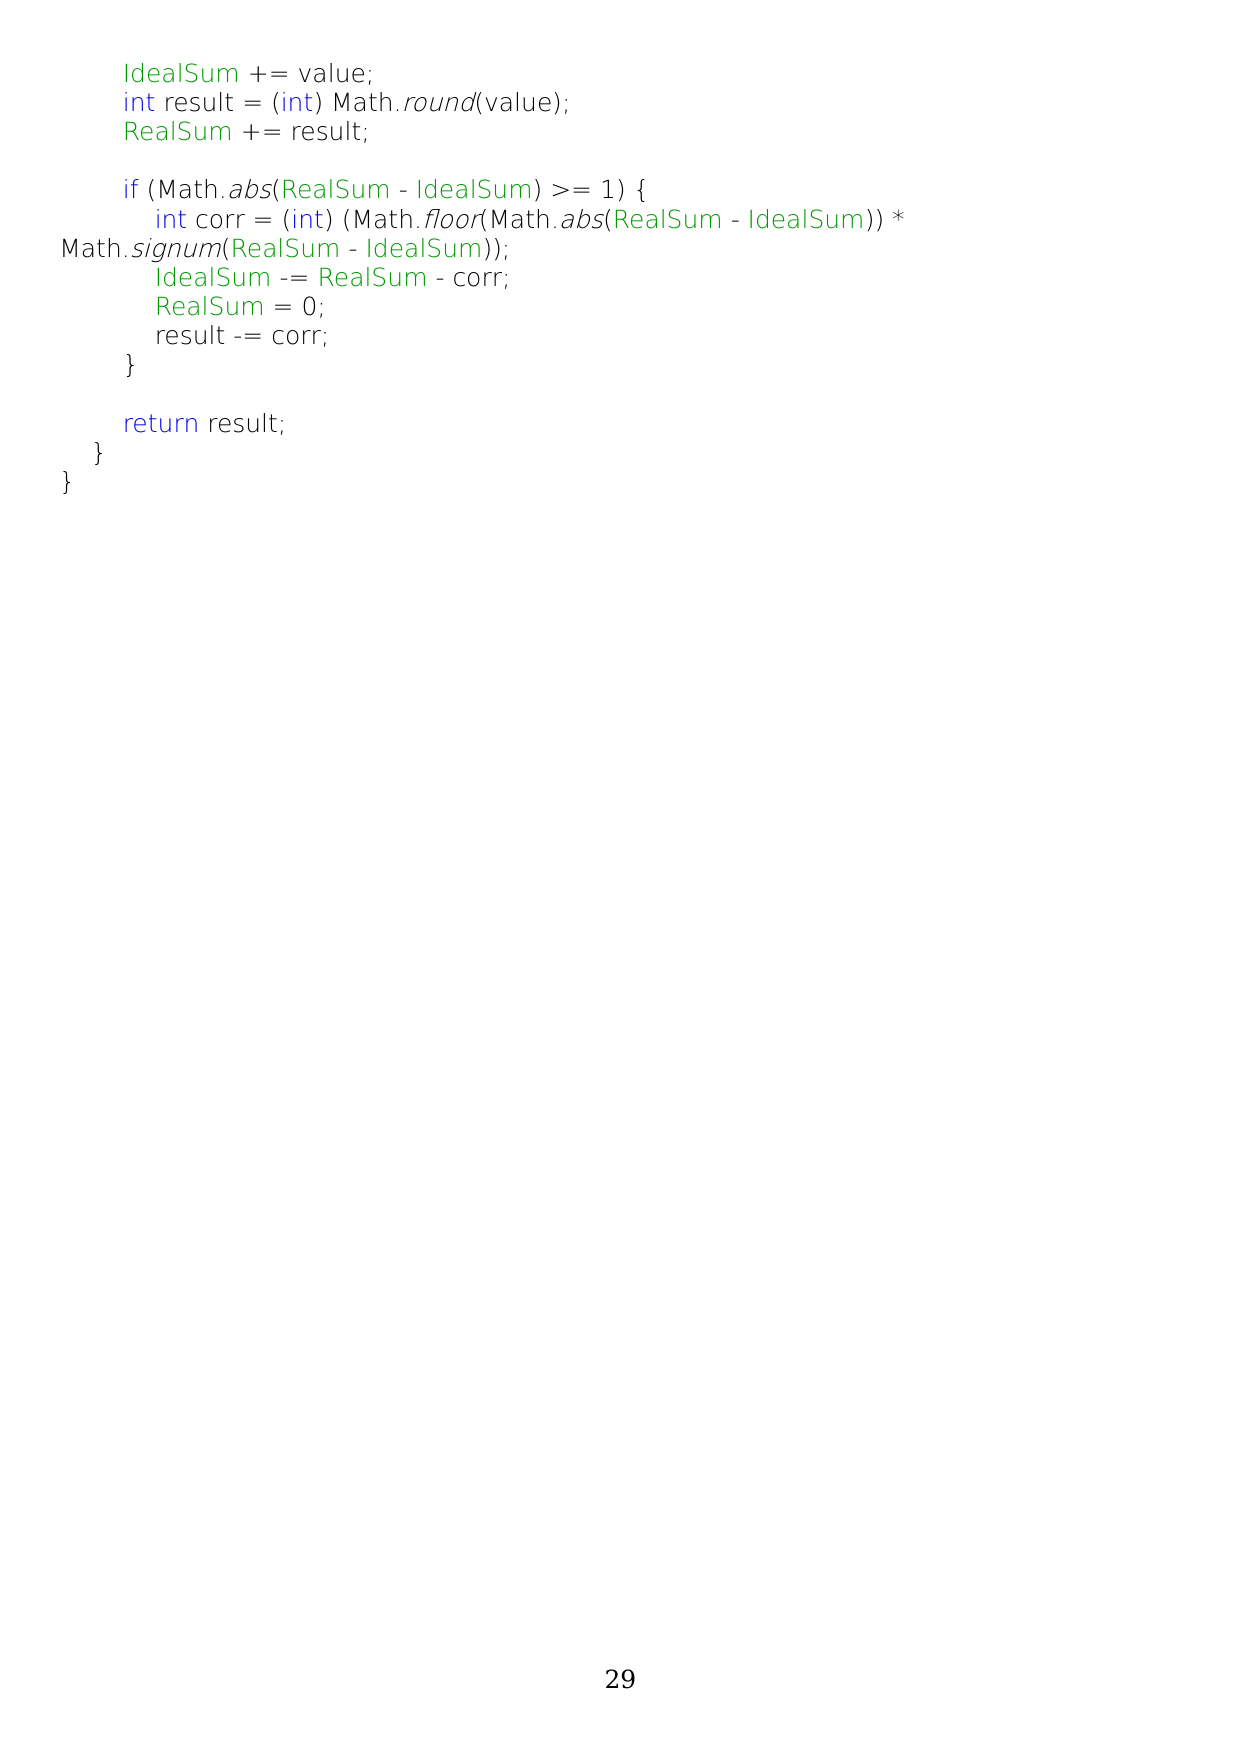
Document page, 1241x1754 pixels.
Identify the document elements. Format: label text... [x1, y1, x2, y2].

text } [59, 467, 1181, 497]
text if (Math.abs(RealSum - IdealSum) >= 1) { [59, 176, 1181, 205]
text RealSum = 0; [59, 292, 1181, 322]
text return result; [59, 409, 1181, 438]
text IdealSum += value; [59, 59, 1181, 88]
text int corr = (int) (Math.floor(Math.abs(RealSum - IdealSum)) * Math.signum(RealSum - IdealSum)); [59, 205, 1181, 263]
text result -= corr; [59, 322, 1181, 351]
text } [59, 438, 1181, 467]
text IdealSum -= RealSum - corr; [59, 263, 1181, 292]
text RealSum += result; [59, 117, 1181, 147]
text } [59, 351, 1181, 380]
text int result = (int) Math.round(value); [59, 88, 1181, 117]
